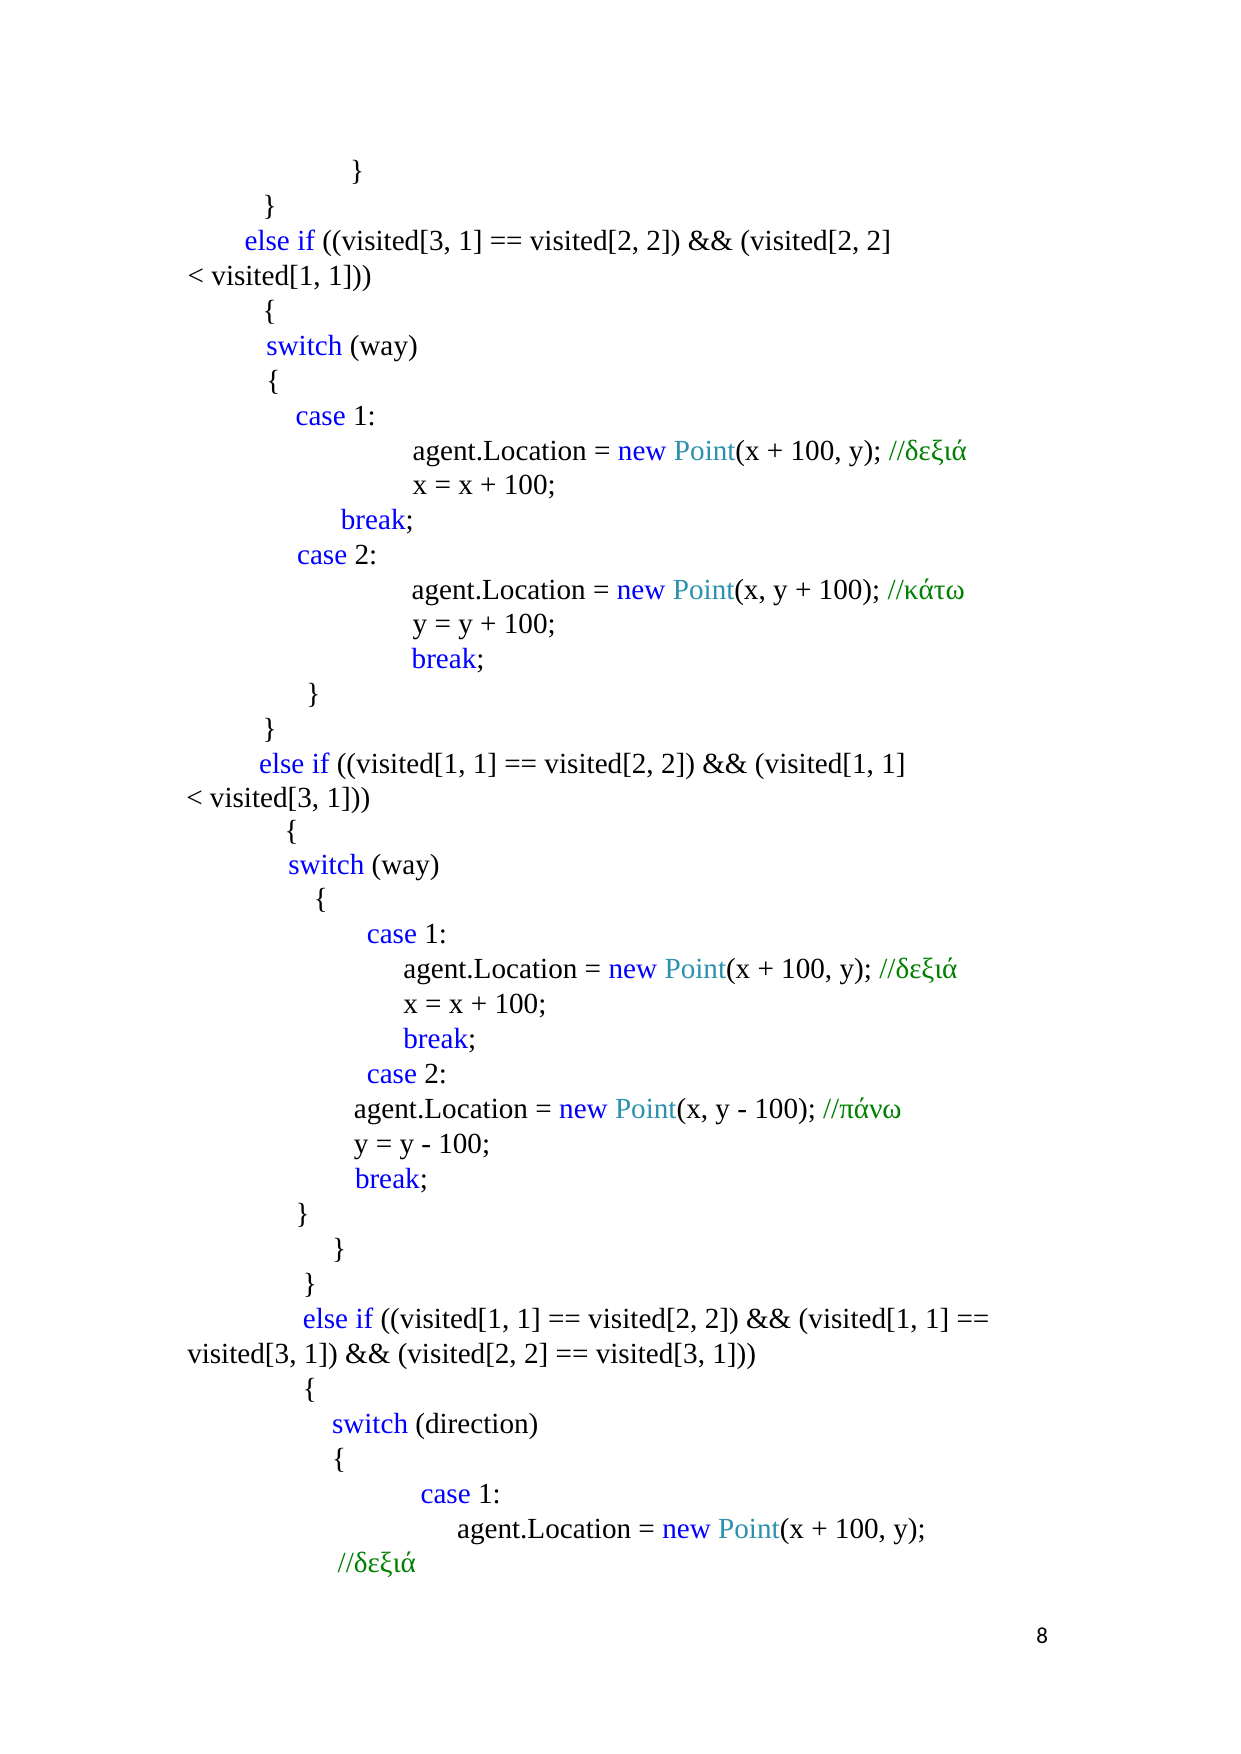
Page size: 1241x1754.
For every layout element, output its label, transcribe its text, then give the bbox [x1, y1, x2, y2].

text switch (way) [186, 847, 1052, 880]
text { [188, 882, 568, 915]
text switch (direction) [186, 1406, 1048, 1439]
text else if ((visited[1, 1] == visited[2, 2]) && (visited[1, 1] == visited[3, 1]) && (visited[2, 2] == visited[3, 1])) [186, 1301, 1048, 1369]
text < visited[3, 1])) [186, 780, 1048, 813]
text agent.Location = new Point(x + 100, y); //δεξιά x = x + 100; [412, 433, 1048, 501]
text switch (way) [186, 328, 1052, 361]
text { [186, 1371, 1048, 1404]
text agent.Location = new Point(x, y + 100); //κάτω y = y + 100; [411, 572, 1036, 640]
text else if ((visited[3, 1] == visited[2, 2]) && (visited[2, 2] [186, 223, 1048, 256]
text { [186, 363, 1048, 396]
text agent.Location = new Point(x + 100, y); //δεξιά [337, 951, 1048, 985]
text { [187, 293, 416, 326]
text break; [337, 1021, 1048, 1055]
text } } [262, 153, 481, 221]
text case 2: [337, 1056, 1048, 1090]
text break; [187, 1161, 1036, 1195]
text } [186, 1231, 1048, 1265]
text { [187, 813, 1048, 847]
text } [186, 1266, 1048, 1300]
text else if ((visited[1, 1] == visited[2, 2]) && (visited[1, 1] [186, 746, 1048, 780]
text case 2: [187, 537, 1048, 571]
text break; [336, 642, 1036, 675]
text break; [187, 502, 1048, 536]
text x = x + 100; [337, 986, 1048, 1020]
text case 1: [263, 917, 568, 950]
text { [186, 1441, 1003, 1474]
text < visited[1, 1])) [187, 258, 416, 291]
text } } [262, 677, 481, 745]
text y = y - 100; [186, 1126, 1036, 1160]
text case 1: [337, 1476, 1003, 1509]
text case 1: [186, 398, 1048, 431]
text } [186, 1196, 1048, 1230]
text agent.Location = new Point(x, y - 100); //πάνω [186, 1091, 1036, 1125]
text agent.Location = new Point(x + 100, y); //δεξιά [337, 1511, 1003, 1579]
